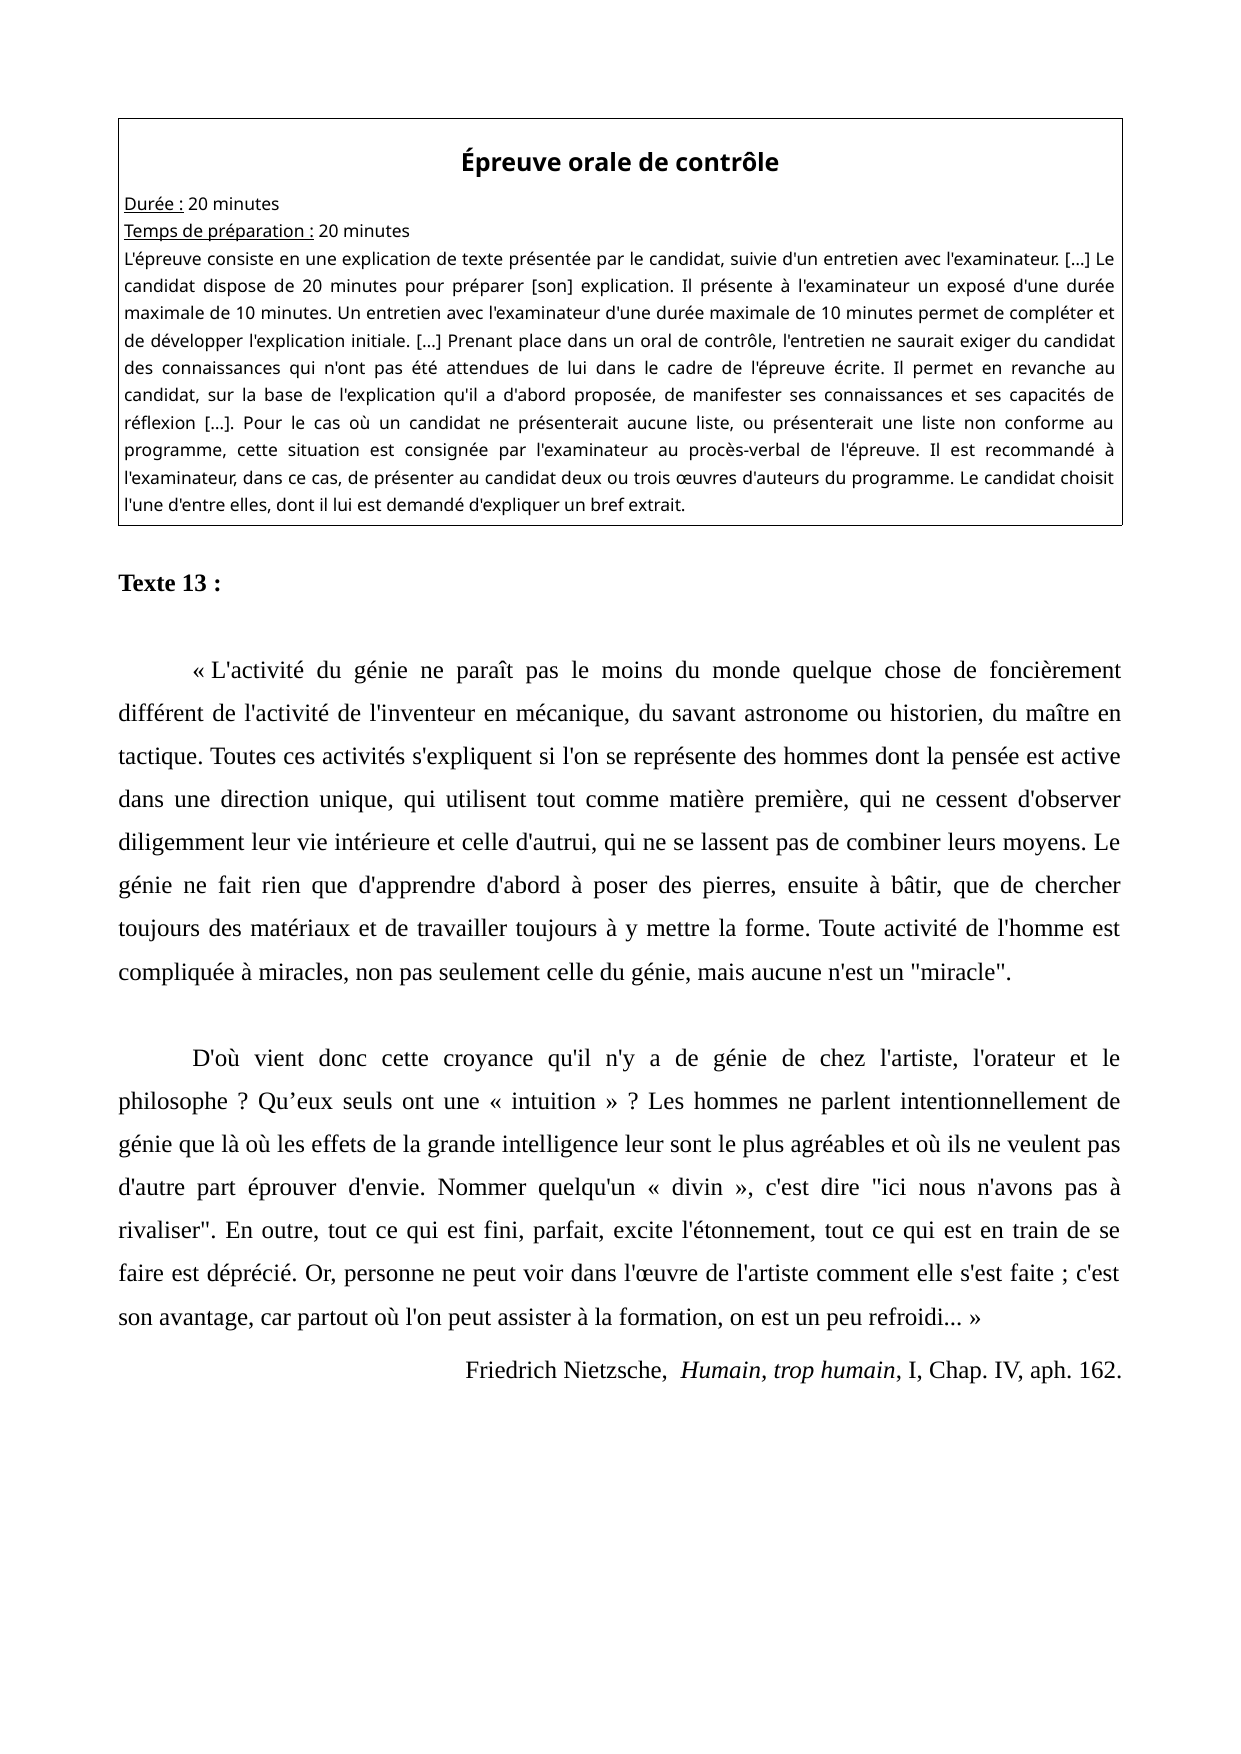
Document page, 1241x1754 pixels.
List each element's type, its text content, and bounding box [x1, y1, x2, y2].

text Texte 13 : [118, 568, 1122, 597]
table_header Épreuve orale de contrôle Durée : 20 minutes Temps de préparation : 20 minutes L'épreuve consiste en une explication de texte présentée par le candidat, suivie d'un entretien avec l'examinateur. […] Le candidat dispose de 20 minutes pour préparer [son] explication. Il présente à l'examinateur un exposé d'une durée maximale de 10 minutes. Un entretien avec l'examinateur d'une durée maximale de 10 minutes permet de compléter et de développer l'explication initiale. […] Prenant place dans un oral de contrôle, l'entretien ne saurait exiger du candidat des connaissances qui n'ont pas été attendues de lui dans le cadre de l'épreuve écrite. Il permet en revanche au candidat, sur la base de l'explication qu'il a d'abord proposée, de manifester ses connaissances et ses capacités de réflexion […]. Pour le cas où un candidat ne présenterait aucune liste, ou présenterait une liste non conforme au programme, cette situation est consignée par l'examinateur au procès-verbal de l'épreuve. Il est recommandé à l'examinateur, dans ce cas, de présenter au candidat deux ou trois œuvres d'auteurs du programme. Le candidat choisit l'une d'entre elles, dont il lui est demandé d'expliquer un bref extrait. [119, 119, 1122, 525]
text D'où vient donc cette croyance qu'il n'y a de génie de chez l'artiste, l'orateur et le philosophe ? Qu’eux seuls ont une « intuition » ? Les hommes ne parlent intentionnellement de génie que là où les effets de la grande intelligence leur sont le plus agréables et où ils ne veulent pas d'autre part éprouver d'envie. Nommer quelqu'un « divin », c'est dire "ici nous n'avons pas à rivaliser". En outre, tout ce qui est fini, parfait, excite l'étonnement, tout ce qui est en train de se faire est déprécié. Or, personne ne peut voir dans l'œuvre de l'artiste comment elle s'est faite ; c'est son avantage, car partout où l'on peut assister à la formation, on est un peu refroidi... » [118, 1043, 1122, 1330]
text « L'activité du génie ne paraît pas le moins du monde quelque chose de foncièrement différent de l'activité de l'inventeur en mécanique, du savant astronome ou historien, du maître en tactique. Toutes ces activités s'expliquent si l'on se représente des hommes dont la pensée est active dans une direction unique, qui utilisent tout comme matière première, qui ne cessent d'observer diligemment leur vie intérieure et celle d'autrui, qui ne se lassent pas de combiner leurs moyens. Le génie ne fait rien que d'apprendre d'abord à poser des pierres, ensuite à bâtir, que de chercher toujours des matériaux et de travailler toujours à y mettre la forme. Toute activité de l'homme est compliquée à miracles, non pas seulement celle du génie, mais aucune n'est un "miracle". [118, 655, 1122, 985]
text Friedrich Nietzsche, Humain, trop humain, I, Chap. IV, aph. 162. [118, 1355, 1122, 1384]
